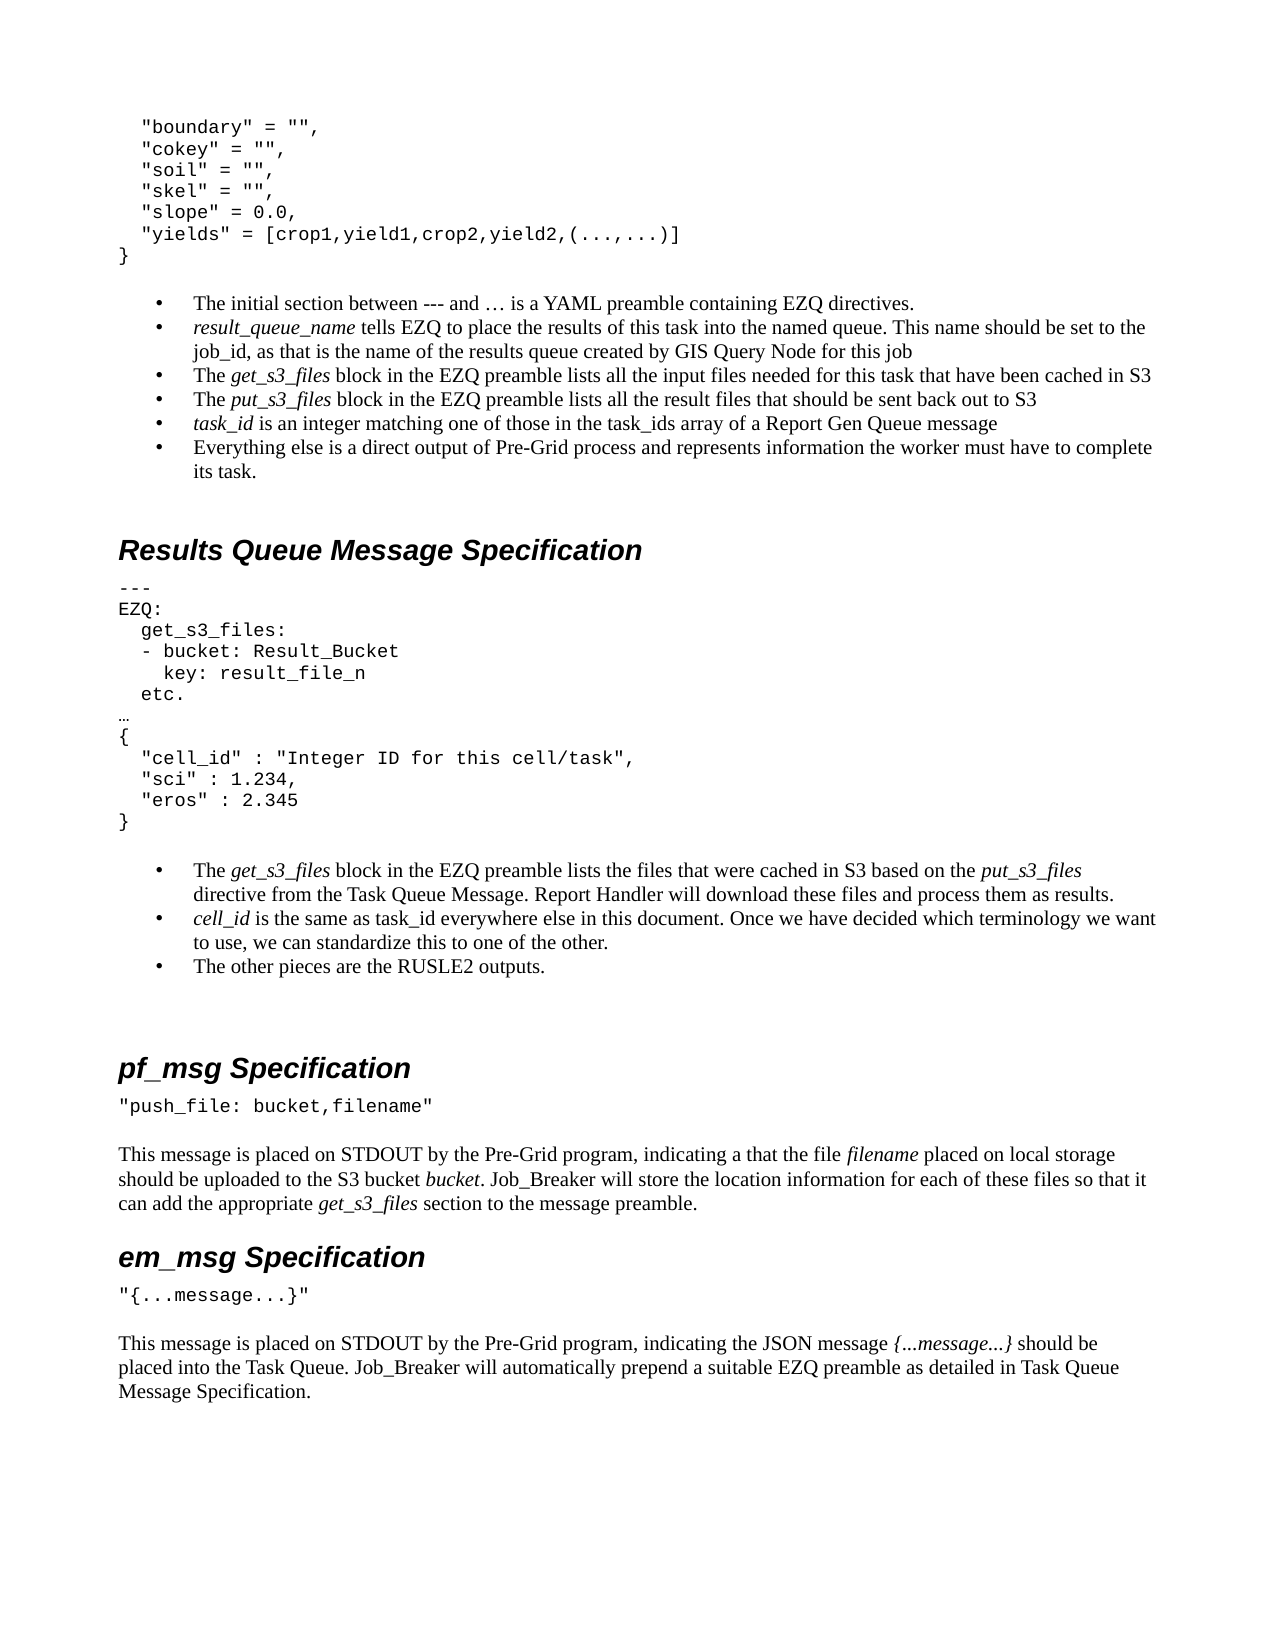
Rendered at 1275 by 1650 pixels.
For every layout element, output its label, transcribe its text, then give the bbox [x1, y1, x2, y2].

list Everything else is a direct output of Pre-Grid process and represents information the worker must have to complete its task. [156, 435, 1157, 483]
text "cell_id" : "Integer ID for this cell/task", [118, 748, 1157, 770]
text "push_file: bucket,filename" [118, 1097, 1157, 1118]
text } [118, 812, 1157, 833]
subtitle Results Queue Message Specification [118, 532, 1157, 566]
subtitle em_msg Specification [118, 1239, 1157, 1273]
text … [118, 706, 1157, 727]
text This message is placed on STDOUT by the Pre-Grid program, indicating the JSON message {...message...} should be placed into the Task Queue. Job_Breaker will automatically prepend a suitable EZQ preamble as detailed in Task Queue Message Specification. [118, 1331, 1157, 1403]
text "soil" = "", [118, 161, 1157, 182]
list task_id is an integer matching one of those in the task_ids array of a Report Gen Queue message [156, 411, 1157, 435]
subtitle pf_msg Specification [118, 1051, 1157, 1084]
list The initial section between --- and … is a YAML preamble containing EZQ directives. [156, 291, 1157, 315]
list result_queue_name tells EZQ to place the results of this task into the named queue. This name should be set to the job_id, as that is the name of the results queue created by GIS Query Node for this job [156, 315, 1157, 363]
text EZQ: [118, 600, 1157, 621]
text This message is placed on STDOUT by the Pre-Grid program, indicating a that the file filename placed on local storage should be uploaded to the S3 bucket bucket. Job_Breaker will store the location information for each of these files so that it can add the appropriate get_s3_files section to the message preamble. [118, 1142, 1157, 1214]
list The get_s3_files block in the EZQ preamble lists the files that were cached in S3 based on the put_s3_files directive from the Task Queue Message. Report Handler will download these files and process them as results. [156, 858, 1157, 906]
text - bucket: Result_Bucket [118, 642, 1157, 663]
text etc. [118, 685, 1157, 706]
text "skel" = "", [118, 182, 1157, 203]
text "eros" : 2.345 [118, 791, 1157, 812]
list The put_s3_files block in the EZQ preamble lists all the result files that should be sent back out to S3 [156, 387, 1157, 411]
text } [118, 246, 1157, 267]
list cell_id is the same as task_id everywhere else in this document. Once we have decided which terminology we want to use, we can standardize this to one of the other. [156, 906, 1157, 954]
text "cokey" = "", [118, 139, 1157, 161]
text { [118, 727, 1157, 748]
text "slope" = 0.0, [118, 203, 1157, 224]
text key: result_file_n [118, 663, 1157, 685]
text "boundary" = "", [118, 118, 1157, 139]
text "sci" : 1.234, [118, 770, 1157, 791]
text "{...message...}" [118, 1286, 1157, 1307]
list The other pieces are the RUSLE2 outputs. [156, 954, 1157, 978]
text "yields" = [crop1,yield1,crop2,yield2,(...,...)] [118, 224, 1157, 246]
text get_s3_files: [118, 621, 1157, 642]
text --- [118, 578, 1157, 600]
list The get_s3_files block in the EZQ preamble lists all the input files needed for this task that have been cached in S3 [156, 363, 1157, 387]
